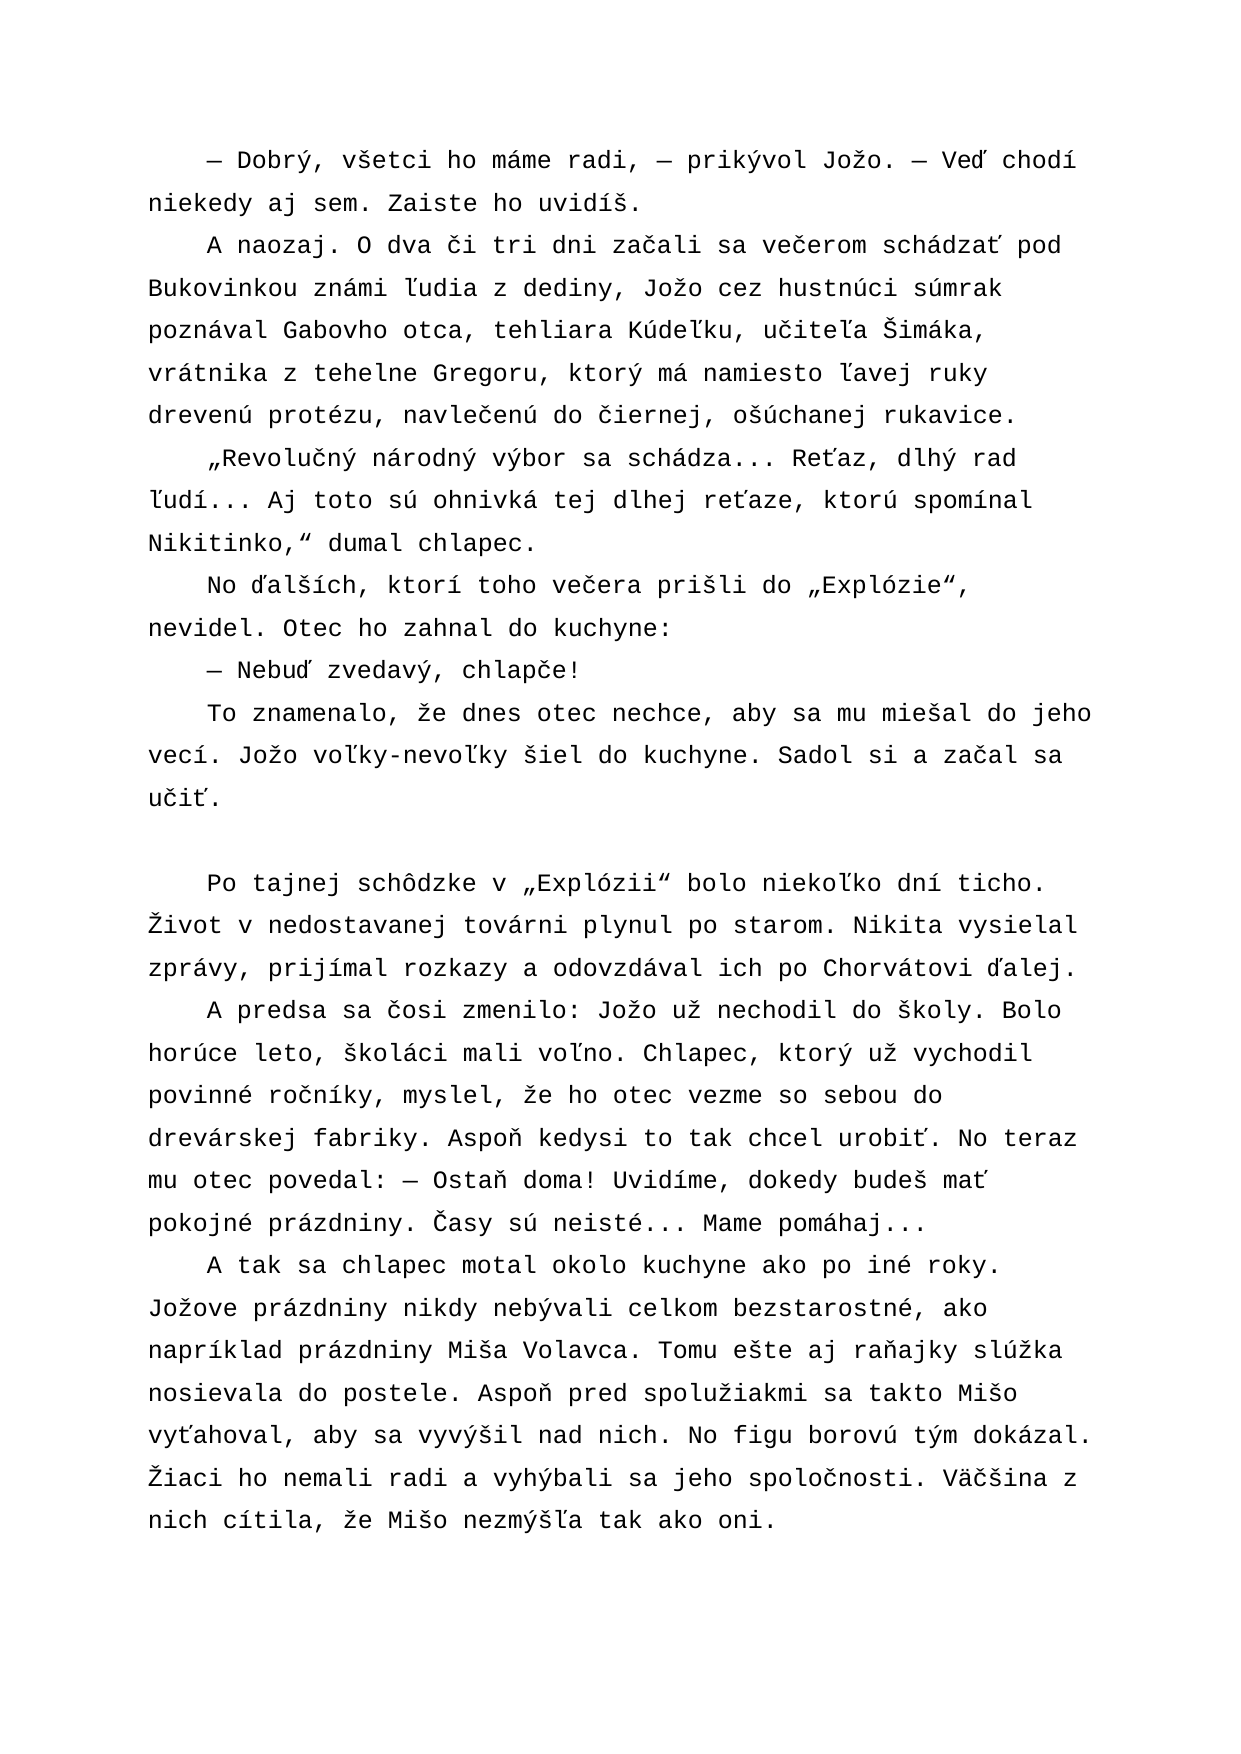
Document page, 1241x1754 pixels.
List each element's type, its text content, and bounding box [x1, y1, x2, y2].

text A naozaj. O dva či tri dni začali sa večerom schádzať pod Bukovinkou známi ľudia z dediny, Jožo cez hustnúci súmrak poznával Gabovho otca, tehliara Kúdeľku, učiteľa Šimáka, vrátnika z tehelne Gregoru, ktorý má namiesto ľavej ruky drevenú protézu, navlečenú do čiernej, ošúchanej rukavice. [148, 233, 1093, 431]
text A predsa sa čosi zmenilo: Jožo už nechodil do školy. Bolo horúce leto, školáci mali voľno. Chlapec, ktorý už vychodil povinné ročníky, myslel, že ho otec vezme so sebou do drevárskej fabriky. Aspoň kedysi to tak chcel urobiť. No teraz mu otec povedal: — Ostaň doma! Uvidíme, dokedy budeš mať pokojné prázdniny. Časy sú neisté... Mame pomáhaj... [148, 998, 1093, 1238]
text „Revolučný národný výbor sa schádza... Reťaz, dlhý rad ľudí... Aj toto sú ohnivká tej dlhej reťaze, ktorú spomínal Nikitinko,“ dumal chlapec. [148, 445, 1093, 558]
text — Dobrý, všetci ho máme radi, — prikývol Jožo. — Veď chodí niekedy aj sem. Zaiste ho uvidíš. [148, 148, 1093, 218]
text To znamenalo, že dnes otec nechce, aby sa mu miešal do jeho vecí. Jožo voľky-nevoľky šiel do kuchyne. Sadol si a začal sa učiť. [148, 700, 1093, 813]
text Po tajnej schôdzke v „Explózii“ bolo niekoľko dní ticho. Život v nedostavanej továrni plynul po starom. Nikita vysielal zprávy, prijímal rozkazy a odovzdával ich po Chorvátovi ďalej. [148, 870, 1093, 983]
text No ďalších, ktorí toho večera prišli do „Explózie“, nevidel. Otec ho zahnal do kuchyne: [148, 573, 1093, 643]
text — Nebuď zvedavý, chlapče! [148, 658, 1093, 686]
text A tak sa chlapec motal okolo kuchyne ako po iné roky. Jožove prázdniny nikdy nebývali celkom bezstarostné, ako napríklad prázdniny Miša Volavca. Tomu ešte aj raňajky slúžka nosievala do postele. Aspoň pred spolužiakmi sa takto Mišo vyťahoval, aby sa vyvýšil nad nich. No figu borovú tým dokázal. Žiaci ho nemali radi a vyhýbali sa jeho spoločnosti. Väčšina z nich cítila, že Mišo nezmýšľa tak ako oni. [148, 1253, 1093, 1536]
